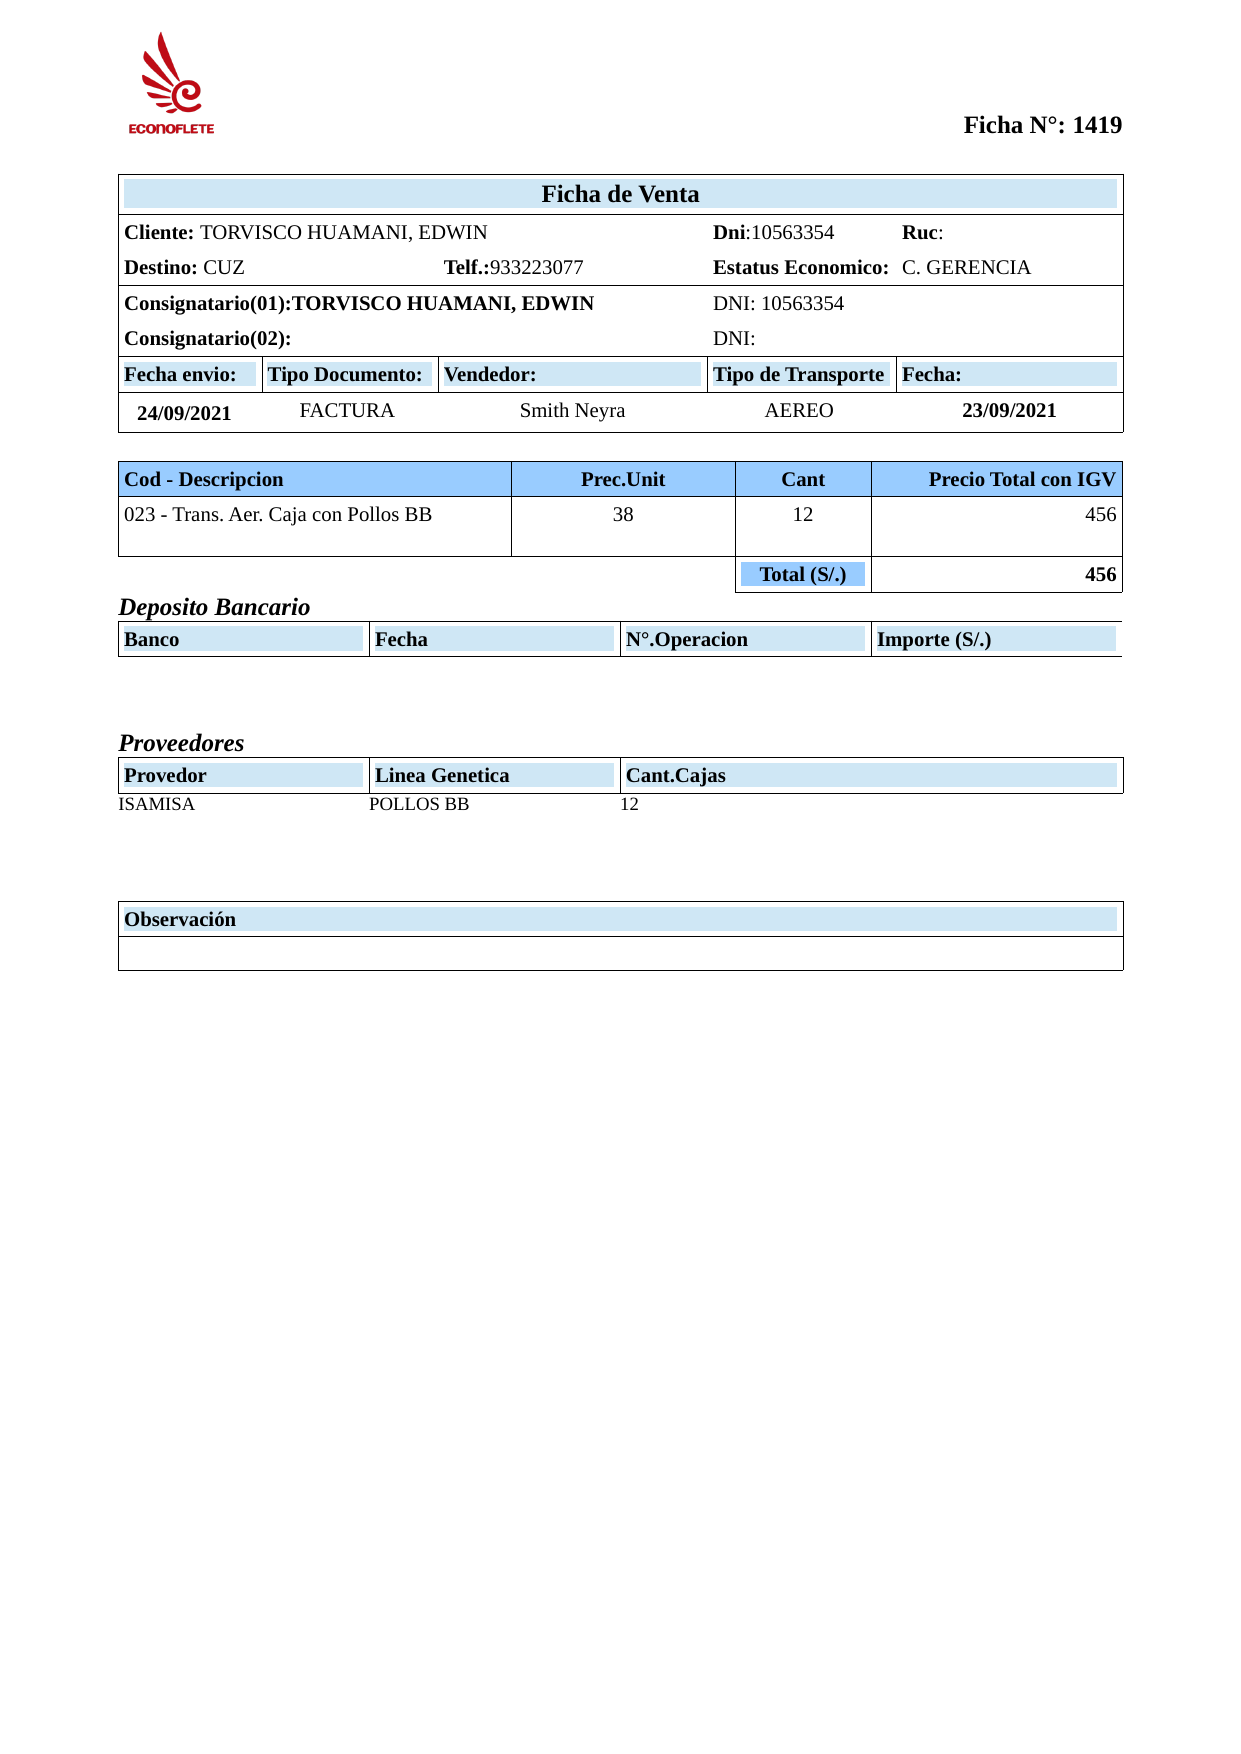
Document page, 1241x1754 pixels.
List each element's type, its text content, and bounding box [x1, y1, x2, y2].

picture [118, 31, 225, 134]
table_cell [118, 705, 369, 728]
table_header Cant [736, 462, 871, 496]
table_cell [620, 836, 1123, 858]
table_cell Vendedor: [439, 357, 707, 392]
table_cell Total (S/.) [736, 557, 871, 592]
table_cell POLLOS BB [369, 794, 620, 814]
text Deposito Bancario [118, 592, 1122, 621]
table_header Importe (S/.) [872, 622, 1122, 656]
table_cell Tipo Documento: [263, 357, 438, 392]
table_cell 456 [872, 497, 1122, 556]
table_cell Fecha envio: [119, 357, 262, 392]
table_cell [620, 657, 871, 680]
table_cell [620, 705, 871, 728]
table_cell Consignatario(01):TORVISCO HUAMANI, EDWIN [119, 286, 707, 321]
table_header Cant.Cajas [621, 758, 1123, 793]
table_cell Tipo de Transporte [708, 357, 896, 392]
table_cell [369, 680, 620, 704]
table_cell [118, 858, 369, 879]
table_cell Fecha: [897, 357, 1123, 392]
table_cell AEREO [707, 393, 896, 432]
table_cell 023 - Trans. Aer. Caja con Pollos BB [119, 497, 511, 556]
table_cell [118, 680, 369, 704]
table_cell [369, 815, 620, 836]
table_header Provedor [119, 758, 369, 793]
table_cell [118, 557, 511, 592]
table_cell [620, 879, 1123, 901]
table_cell [118, 815, 369, 836]
table_cell [119, 937, 1123, 969]
table_header Fecha [370, 622, 620, 656]
table_cell [369, 858, 620, 879]
table_cell Ruc: [896, 215, 1123, 249]
table_cell [118, 657, 369, 680]
table_cell [118, 836, 369, 858]
table_cell Consignatario(02): [119, 321, 707, 356]
table_cell ISAMISA [118, 794, 369, 814]
table_cell 38 [512, 497, 735, 556]
table_header Ficha de Venta [119, 175, 1123, 214]
table_header N°.Operacion [621, 622, 871, 656]
table_cell Telf.:933223077 [438, 249, 707, 285]
table_cell [369, 657, 620, 680]
table_cell 12 [736, 497, 871, 556]
table_cell [620, 815, 1123, 836]
table_cell Estatus Economico: [707, 249, 896, 285]
table_header Observación [119, 902, 1123, 936]
table_cell [369, 705, 620, 728]
table_cell [871, 680, 1122, 704]
text Proveedores [118, 728, 1122, 757]
table_cell DNI: 10563354 [707, 286, 1123, 321]
table_header Prec.Unit [512, 462, 735, 496]
table_header Cod - Descripcion [119, 462, 511, 496]
table_cell 24/09/2021 [119, 393, 262, 432]
table_cell [369, 836, 620, 858]
table_cell [871, 705, 1122, 728]
table_cell Dni:10563354 [707, 215, 896, 249]
table_header Precio Total con IGV [872, 462, 1122, 496]
table_cell [369, 879, 620, 901]
table_cell 12 [620, 794, 1123, 814]
table_cell Smith Neyra [438, 393, 707, 432]
table_cell DNI: [707, 321, 1123, 356]
table_cell C. GERENCIA [896, 249, 1123, 285]
table_cell Cliente: TORVISCO HUAMANI, EDWIN [119, 215, 707, 249]
table_cell [511, 557, 735, 592]
table_header Banco [119, 622, 369, 656]
table_cell FACTURA [262, 393, 438, 432]
table_cell [118, 879, 369, 901]
table_header Linea Genetica [370, 758, 620, 793]
table_cell 456 [872, 557, 1122, 592]
table_cell Destino: CUZ [119, 249, 438, 285]
table_cell [871, 657, 1122, 680]
table_cell [620, 680, 871, 704]
table_cell [620, 858, 1123, 879]
table_cell 23/09/2021 [896, 393, 1123, 432]
